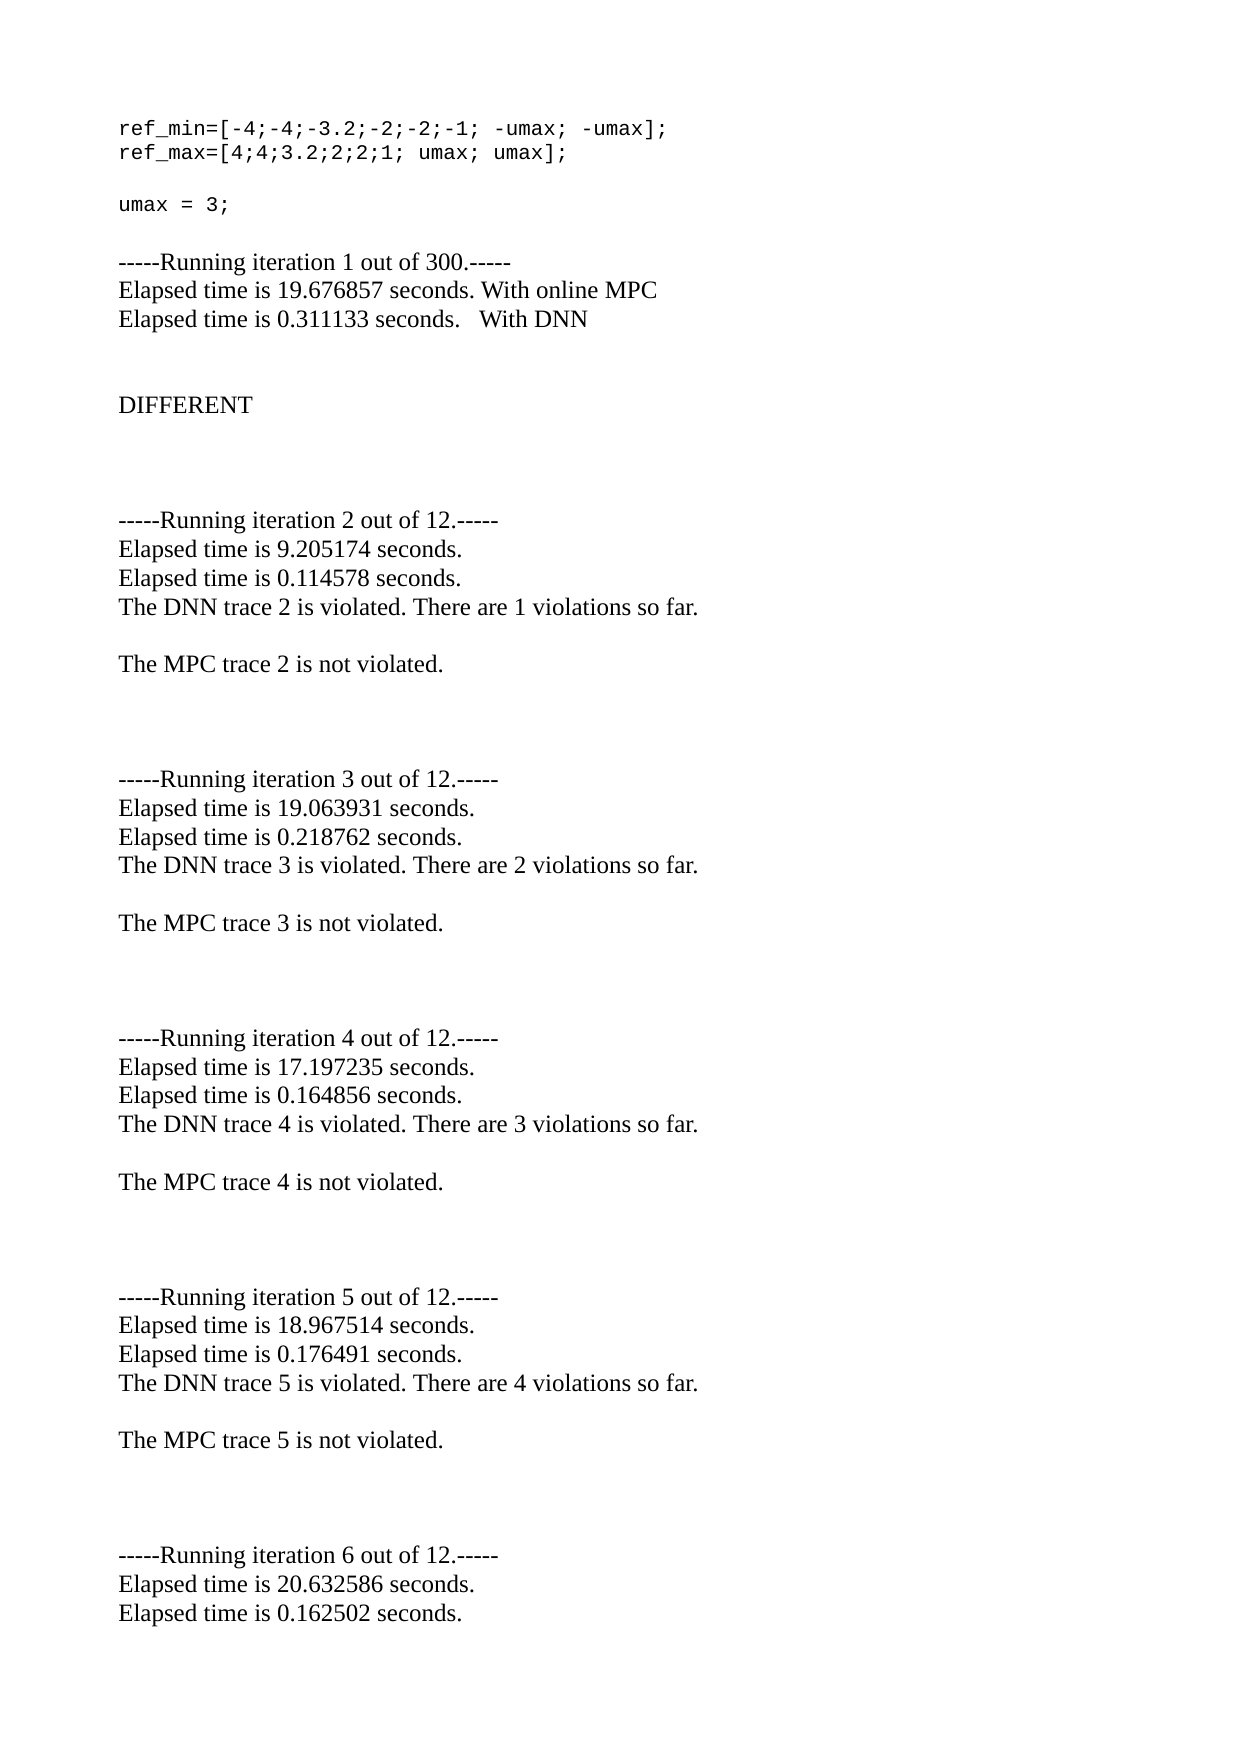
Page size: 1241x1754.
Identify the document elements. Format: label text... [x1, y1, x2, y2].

text Elapsed time is 9.205174 seconds. [118, 534, 1122, 563]
text Elapsed time is 0.114578 seconds. [118, 563, 1122, 592]
text The DNN trace 4 is violated. There are 3 violations so far. [118, 1109, 1122, 1138]
text ref_min=[-4;-4;-3.2;-2;-2;-1; -umax; -umax]; [118, 118, 1122, 142]
text Elapsed time is 20.632586 seconds. [118, 1569, 1122, 1598]
text The DNN trace 5 is violated. There are 4 violations so far. [118, 1368, 1122, 1397]
text The MPC trace 5 is not violated. [118, 1425, 1122, 1454]
text Elapsed time is 18.967514 seconds. [118, 1310, 1122, 1339]
text Elapsed time is 0.162502 seconds. [118, 1598, 1122, 1627]
text The DNN trace 3 is violated. There are 2 violations so far. [118, 850, 1122, 879]
text ref_max=[4;4;3.2;2;2;1; umax; umax]; [118, 142, 1122, 165]
text Elapsed time is 0.176491 seconds. [118, 1339, 1122, 1368]
text Elapsed time is 0.218762 seconds. [118, 822, 1122, 850]
text -----Running iteration 5 out of 12.----- [118, 1282, 1122, 1310]
text The DNN trace 2 is violated. There are 1 violations so far. [118, 592, 1122, 620]
text The MPC trace 4 is not violated. [118, 1167, 1122, 1195]
text umax = 3; [118, 194, 1122, 218]
text Elapsed time is 0.164856 seconds. [118, 1080, 1122, 1109]
text -----Running iteration 3 out of 12.----- [118, 764, 1122, 793]
text -----Running iteration 4 out of 12.----- [118, 1023, 1122, 1052]
text Elapsed time is 0.311133 seconds. With DNN [118, 304, 1122, 333]
text -----Running iteration 2 out of 12.----- [118, 505, 1122, 534]
text The MPC trace 2 is not violated. [118, 649, 1122, 678]
text -----Running iteration 6 out of 12.----- [118, 1540, 1122, 1569]
text DIFFERENT [118, 390, 1122, 419]
text The MPC trace 3 is not violated. [118, 908, 1122, 937]
text Elapsed time is 17.197235 seconds. [118, 1052, 1122, 1080]
text Elapsed time is 19.063931 seconds. [118, 793, 1122, 822]
text Elapsed time is 19.676857 seconds. With online MPC [118, 275, 1122, 304]
text -----Running iteration 1 out of 300.----- [118, 247, 1122, 275]
